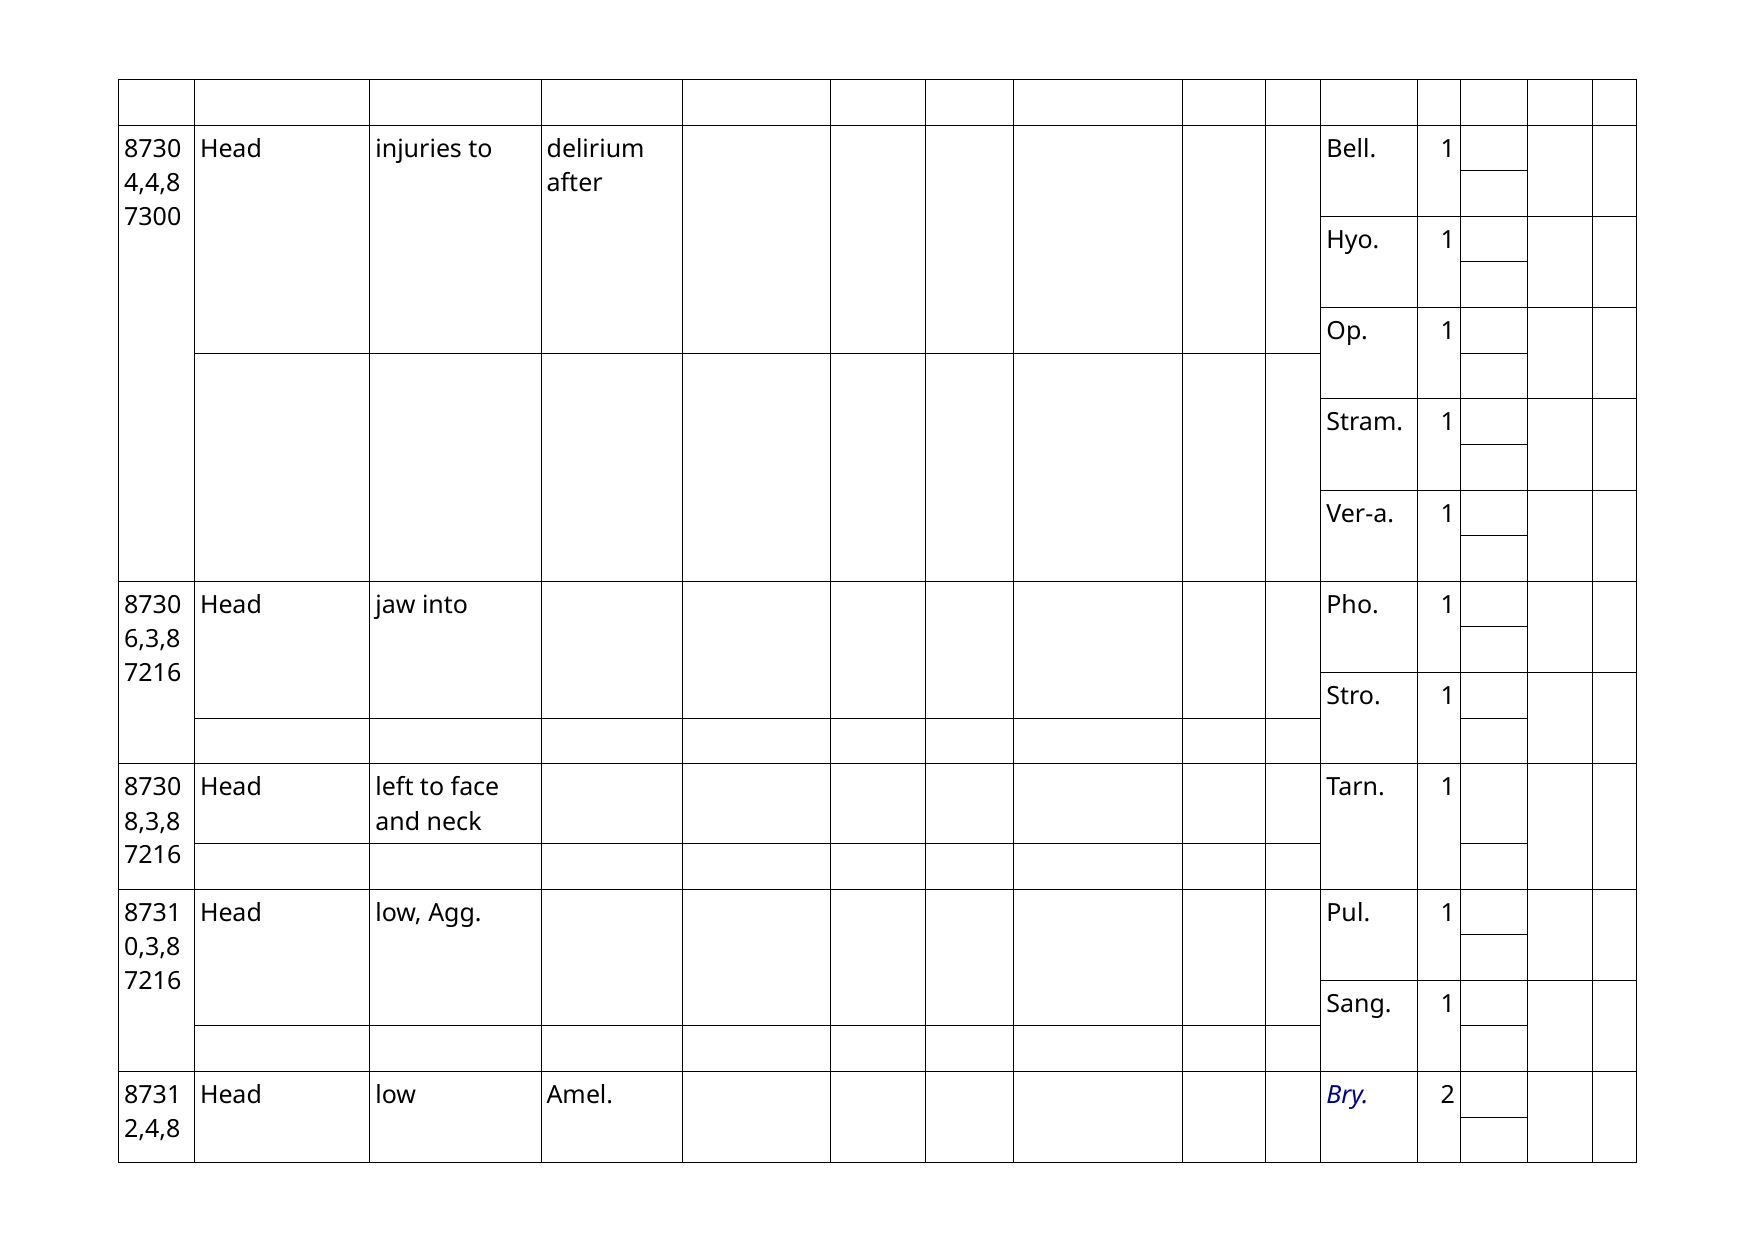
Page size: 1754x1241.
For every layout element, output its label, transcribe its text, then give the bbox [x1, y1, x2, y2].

table_cell [831, 1072, 925, 1162]
table_cell [1461, 1072, 1527, 1117]
table_cell [1183, 719, 1265, 763]
table_cell [1461, 890, 1527, 934]
table_cell [683, 1072, 830, 1162]
table_cell [926, 1072, 1013, 1162]
table_cell [1014, 764, 1182, 843]
table_cell Tarn. [1321, 764, 1417, 888]
table_cell 1 [1418, 582, 1460, 672]
table_cell [683, 1026, 830, 1071]
table_cell [542, 844, 682, 888]
table_cell [831, 126, 925, 353]
table_cell 1 [1418, 764, 1460, 888]
table_cell [1266, 1026, 1320, 1071]
table_cell [542, 80, 682, 124]
table_cell [195, 719, 369, 763]
table_cell [1593, 399, 1636, 489]
table_cell Head [195, 582, 369, 718]
table_cell Bell. [1321, 126, 1417, 216]
table_cell [926, 764, 1013, 843]
table_cell [370, 844, 541, 888]
table_cell [1528, 126, 1592, 216]
table_cell [542, 582, 682, 718]
table_cell [926, 1026, 1013, 1071]
table_cell [1593, 126, 1636, 216]
table_cell [1183, 844, 1265, 888]
table_cell [1593, 1072, 1636, 1162]
table_cell [1593, 890, 1636, 980]
table_cell [1593, 80, 1636, 124]
table_cell Sang. [1321, 981, 1417, 1071]
table_cell low [370, 1072, 541, 1162]
table_cell [1528, 80, 1592, 124]
table_cell 87310,3,87216 [119, 890, 194, 1071]
table_cell [1014, 126, 1182, 353]
table_cell [1593, 491, 1636, 581]
table_cell 1 [1418, 399, 1460, 489]
table_cell 87308,3,87216 [119, 764, 194, 888]
table_cell [1461, 1118, 1527, 1162]
table_cell Amel. [542, 1072, 682, 1162]
table_cell Bry. [1321, 1072, 1417, 1162]
table_cell [1461, 1026, 1527, 1071]
table_cell [683, 764, 830, 843]
table_cell Pho. [1321, 582, 1417, 672]
table_cell [1183, 126, 1265, 353]
table_cell [1266, 126, 1320, 353]
table_cell [1266, 80, 1320, 124]
table_cell [926, 844, 1013, 888]
table_cell [1266, 844, 1320, 888]
table_cell [1528, 673, 1592, 763]
table_cell [1183, 1072, 1265, 1162]
table_cell 1 [1418, 981, 1460, 1071]
table_cell [1266, 719, 1320, 763]
table_cell [683, 354, 830, 581]
table_cell [1183, 582, 1265, 718]
table_cell [195, 1026, 369, 1071]
table_cell [1593, 673, 1636, 763]
table_cell [1266, 764, 1320, 843]
table_cell [1461, 354, 1527, 398]
table_cell [542, 719, 682, 763]
table_cell [831, 354, 925, 581]
table_cell Op. [1321, 308, 1417, 398]
table_cell [926, 126, 1013, 353]
table_cell [1593, 217, 1636, 307]
table_cell [831, 844, 925, 888]
table_cell left to face and neck [370, 764, 541, 843]
table_cell [1528, 491, 1592, 581]
table_cell 2 [1418, 1072, 1460, 1162]
table_cell [831, 582, 925, 718]
table_cell [683, 844, 830, 888]
table_cell [1461, 935, 1527, 980]
table_cell Stro. [1321, 673, 1417, 763]
table_cell [926, 582, 1013, 718]
table_cell 87304,4,87300 [119, 126, 194, 581]
table_cell [1461, 844, 1527, 888]
table_cell [926, 890, 1013, 1025]
table_cell [1461, 217, 1527, 261]
table_cell [1461, 171, 1527, 216]
table_cell [1014, 1026, 1182, 1071]
table_cell [370, 719, 541, 763]
table_cell [683, 80, 830, 124]
table_cell [195, 80, 369, 124]
table_cell [1528, 890, 1592, 980]
table_cell [1461, 80, 1527, 124]
table_cell Head [195, 1072, 369, 1162]
table_cell [1528, 308, 1592, 398]
table_cell [542, 354, 682, 581]
table_cell [119, 80, 194, 124]
table_cell 1 [1418, 126, 1460, 216]
table_cell [1528, 399, 1592, 489]
table_cell [195, 354, 369, 581]
table_cell [195, 844, 369, 888]
table_cell [1461, 308, 1527, 353]
table_cell [683, 890, 830, 1025]
table_cell [1266, 890, 1320, 1025]
table_cell Stram. [1321, 399, 1417, 489]
table_cell [1014, 844, 1182, 888]
table_cell [1528, 217, 1592, 307]
table_cell [926, 80, 1013, 124]
table_cell [542, 1026, 682, 1071]
table_cell Head [195, 890, 369, 1025]
table_cell [370, 354, 541, 581]
table_cell [1183, 764, 1265, 843]
table_cell [1321, 80, 1417, 124]
table_cell [1266, 354, 1320, 581]
table_cell [542, 764, 682, 843]
table_cell [1014, 80, 1182, 124]
table_cell [1183, 890, 1265, 1025]
table_cell Hyo. [1321, 217, 1417, 307]
table_cell [1014, 1072, 1182, 1162]
table_cell 87306,3,87216 [119, 582, 194, 763]
table_cell [1528, 1072, 1592, 1162]
table_cell [1461, 764, 1527, 843]
table_cell [1266, 1072, 1320, 1162]
table_cell [1461, 536, 1527, 581]
table_cell [370, 80, 541, 124]
table_cell 1 [1418, 217, 1460, 307]
table_cell [542, 890, 682, 1025]
table_cell [1461, 582, 1527, 626]
table_cell Head [195, 764, 369, 843]
table_cell [1528, 981, 1592, 1071]
table_cell 1 [1418, 890, 1460, 980]
table_cell [1183, 1026, 1265, 1071]
table_cell [1183, 354, 1265, 581]
table_cell [831, 719, 925, 763]
table_cell jaw into [370, 582, 541, 718]
table_cell [1461, 445, 1527, 489]
table_cell [1418, 80, 1460, 124]
table_cell 87312,4,8 [119, 1072, 194, 1162]
table_cell [1528, 582, 1592, 672]
table_cell [370, 1026, 541, 1071]
table_cell [1461, 262, 1527, 307]
table_cell [1593, 582, 1636, 672]
table_cell [1014, 719, 1182, 763]
table_cell [831, 890, 925, 1025]
table_cell [1014, 582, 1182, 718]
table_cell [1014, 354, 1182, 581]
table_cell [1593, 981, 1636, 1071]
table_cell [1461, 719, 1527, 763]
table_cell [1183, 80, 1265, 124]
table_cell 1 [1418, 673, 1460, 763]
table_cell Pul. [1321, 890, 1417, 980]
table_cell [831, 1026, 925, 1071]
table_cell [1014, 890, 1182, 1025]
table_cell [1461, 627, 1527, 672]
table_cell [926, 354, 1013, 581]
table_cell [683, 582, 830, 718]
table_cell delirium after [542, 126, 682, 353]
table_cell [1461, 491, 1527, 535]
table_cell low, Agg. [370, 890, 541, 1025]
table_cell [683, 126, 830, 353]
table_cell injuries to [370, 126, 541, 353]
table_cell 1 [1418, 491, 1460, 581]
table_cell [1461, 981, 1527, 1025]
table_cell 1 [1418, 308, 1460, 398]
table_cell [1266, 582, 1320, 718]
table_cell [1461, 126, 1527, 170]
table_cell [683, 719, 830, 763]
table_cell [831, 764, 925, 843]
table_cell [926, 719, 1013, 763]
table_cell [1528, 764, 1592, 888]
table_cell Ver-a. [1321, 491, 1417, 581]
table_cell [1593, 308, 1636, 398]
table_cell Head [195, 126, 369, 353]
table_cell [1461, 399, 1527, 444]
table_cell [1461, 673, 1527, 718]
table_cell [1593, 764, 1636, 888]
table_cell [831, 80, 925, 124]
